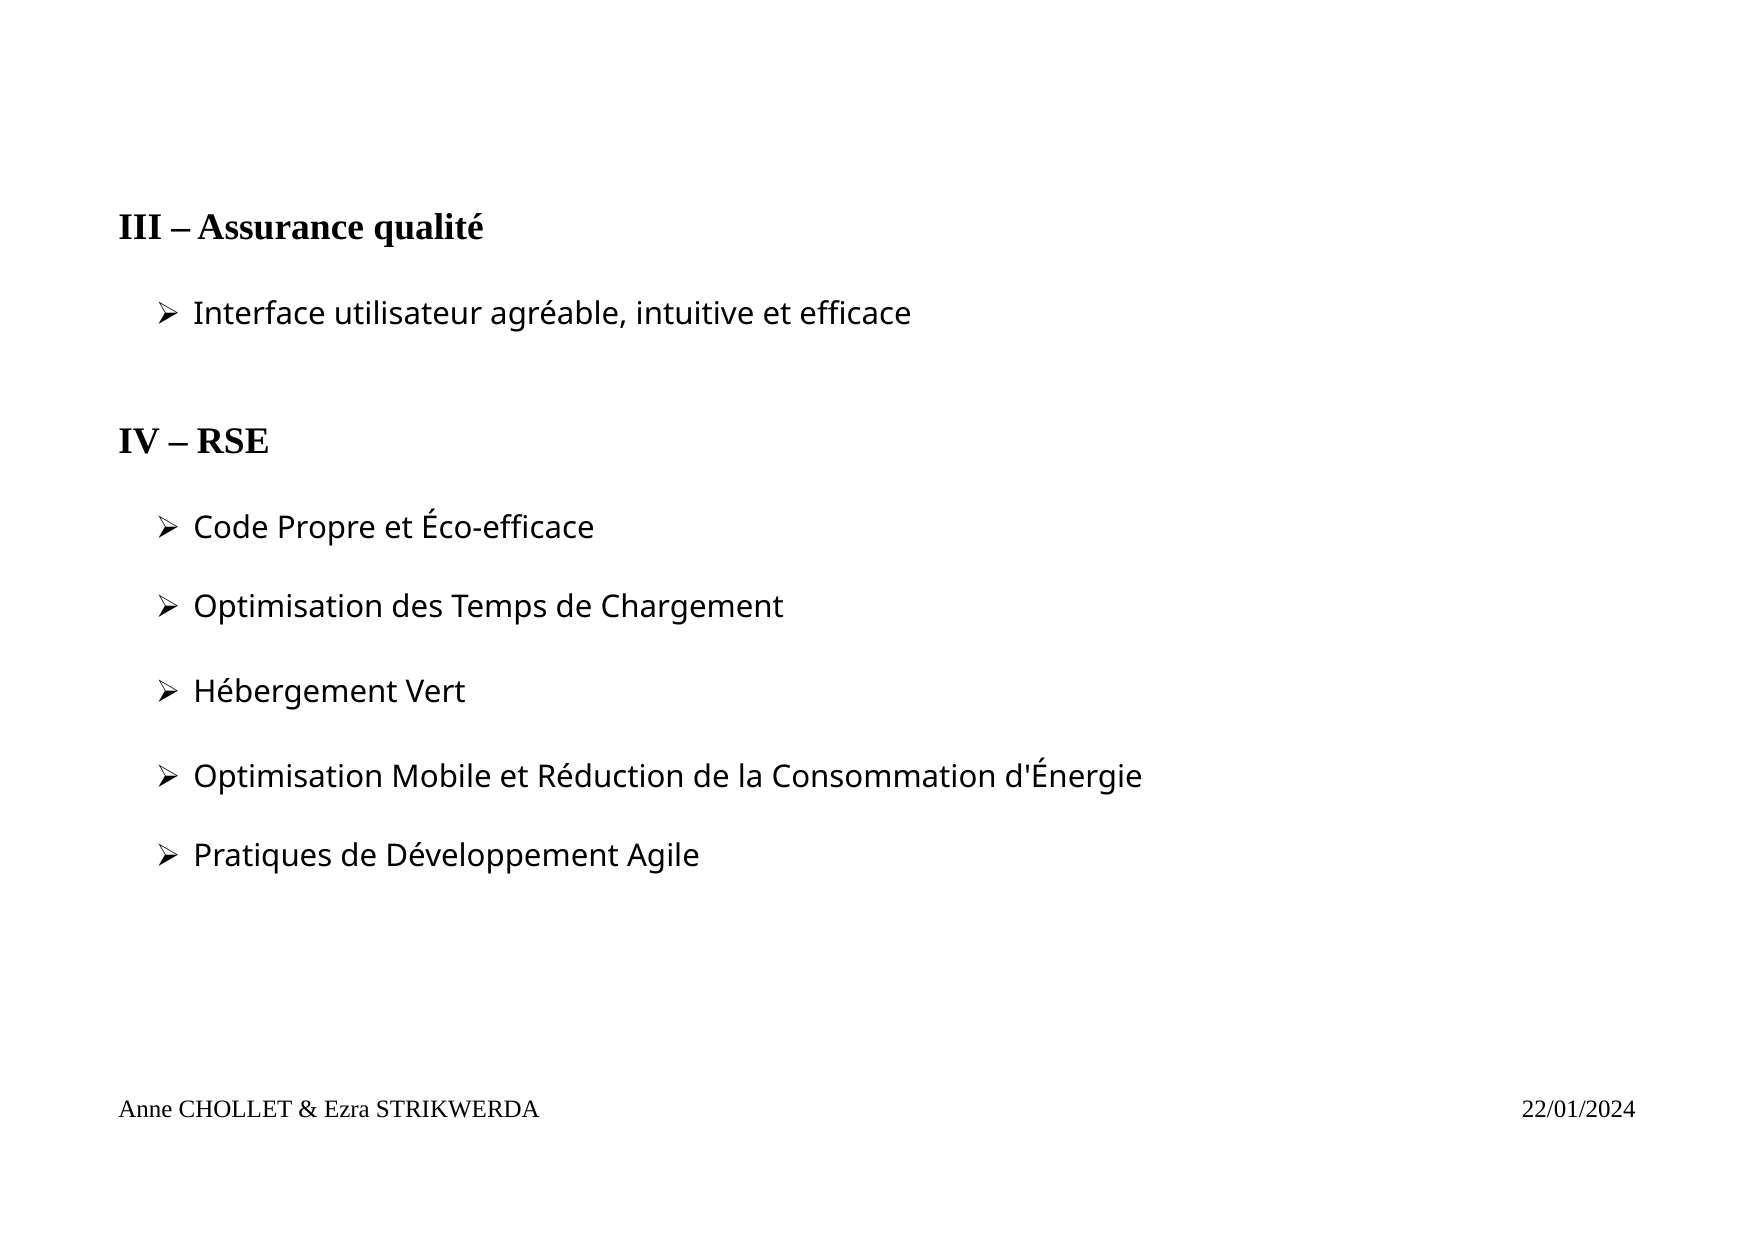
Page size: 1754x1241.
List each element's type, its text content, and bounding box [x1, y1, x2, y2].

text IV – RSE [118, 419, 1635, 462]
list Optimisation Mobile et Réduction de la Consommation d'Énergie [156, 754, 1635, 797]
list Hébergement Vert [156, 669, 1635, 712]
list Code Propre et Éco-efficace [156, 505, 1635, 548]
list Optimisation des Temps de Chargement [156, 584, 1635, 626]
list Pratiques de Développement Agile [156, 833, 1635, 875]
text III – Assurance qualité [118, 204, 1635, 247]
list Interface utilisateur agréable, intuitive et efficace [156, 291, 1635, 333]
